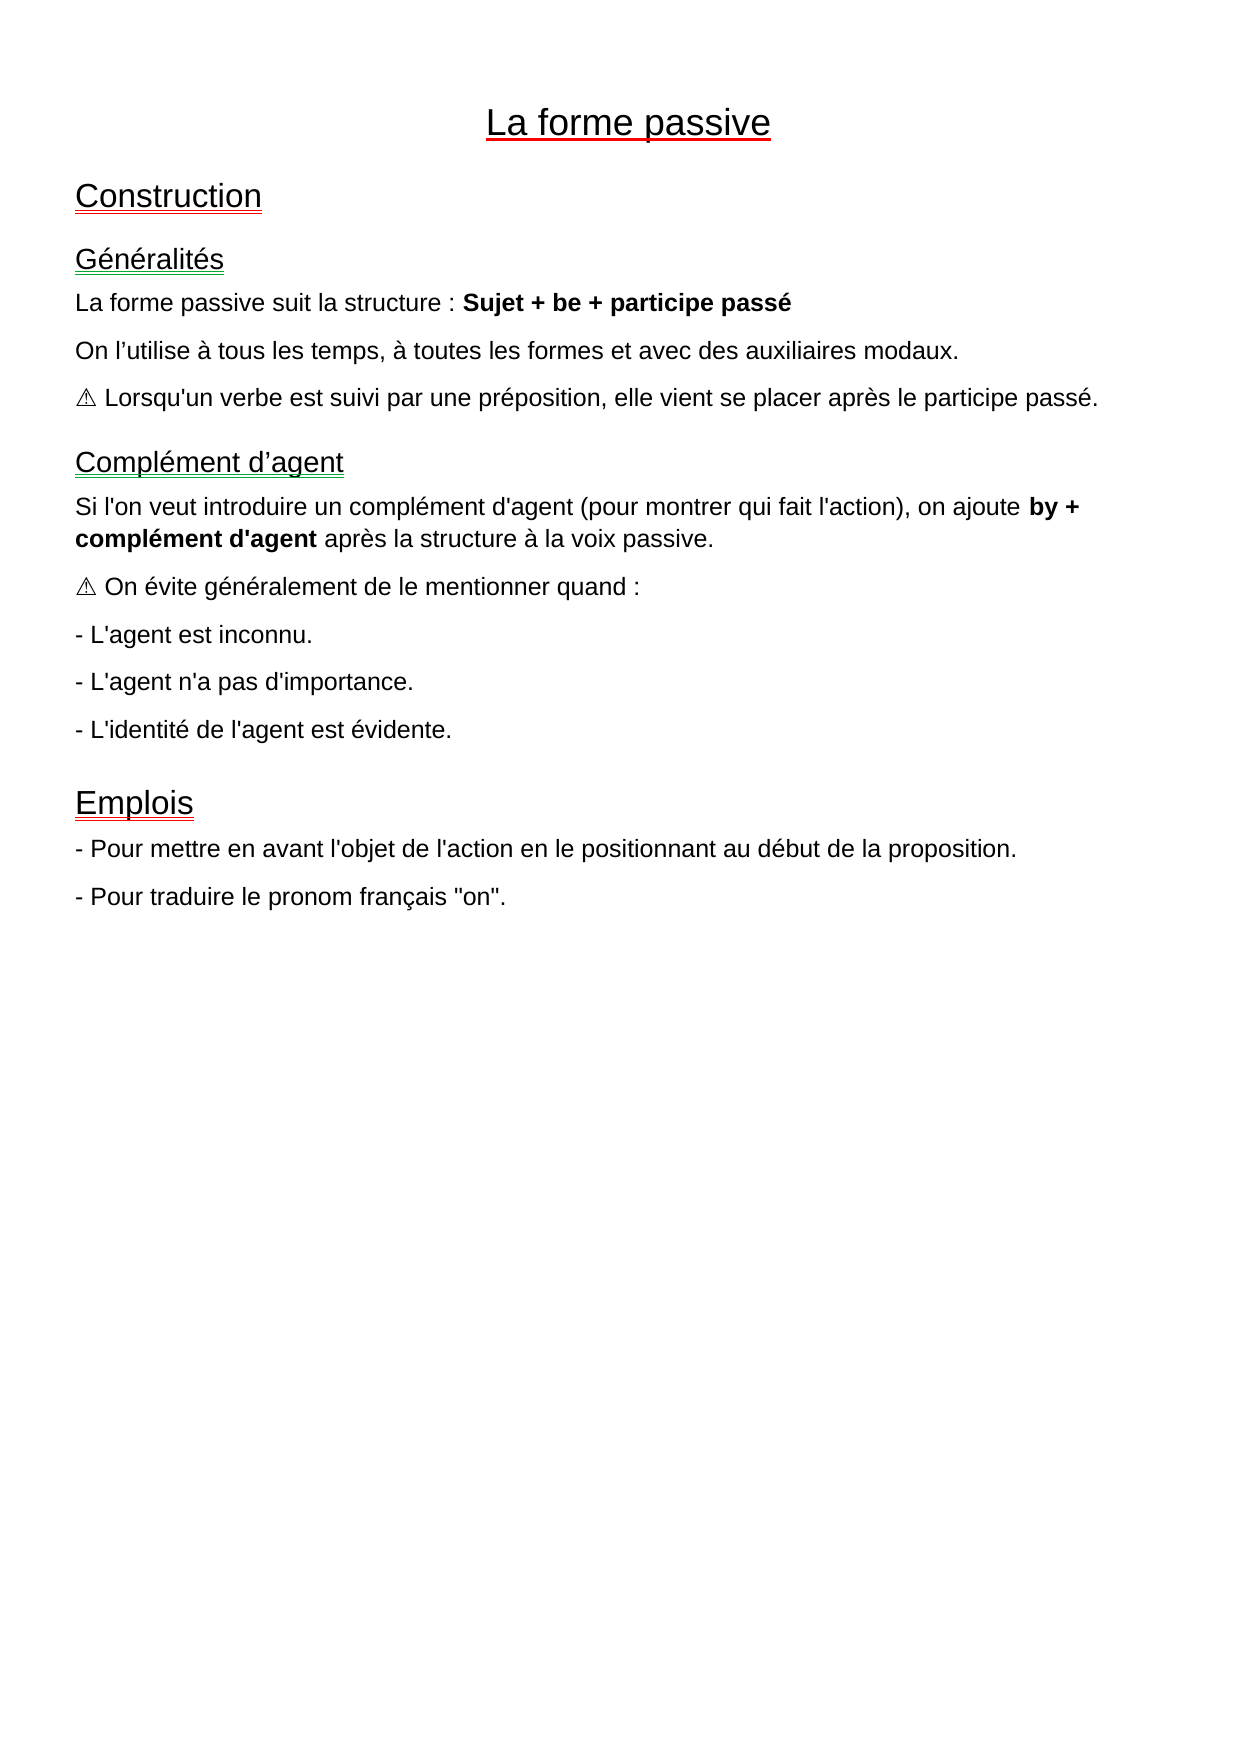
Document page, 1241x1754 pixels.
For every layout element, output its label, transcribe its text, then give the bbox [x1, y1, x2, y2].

text ⚠ On évite généralement de le mentionner quand : [75, 572, 1182, 601]
subtitle La forme passive [75, 100, 1182, 143]
subtitle Construction [75, 176, 1182, 215]
text La forme passive suit la structure : Sujet + be + participe passé [75, 288, 1182, 317]
text Si l'on veut introduire un complément d'agent (pour montrer qui fait l'action), on ajoute by + complément d'agent après la structure à la voix passive. [75, 491, 1182, 553]
subtitle Généralités [75, 242, 1182, 276]
text - L'identité de l'agent est évidente. [75, 715, 1182, 744]
text - Pour mettre en avant l'objet de l'action en le positionnant au début de la proposition. [75, 834, 1182, 863]
text On l’utilise à tous les temps, à toutes les formes et avec des auxiliaires modaux. [75, 336, 1182, 364]
text - L'agent n'a pas d'importance. [75, 667, 1182, 696]
text - L'agent est inconnu. [75, 620, 1182, 648]
text ⚠ Lorsqu'un verbe est suivi par une préposition, elle vient se placer après le participe passé. [75, 383, 1182, 412]
subtitle Emplois [75, 783, 1182, 822]
text - Pour traduire le pronom français "on". [75, 882, 1182, 911]
subtitle Complément d’agent [75, 445, 1182, 479]
